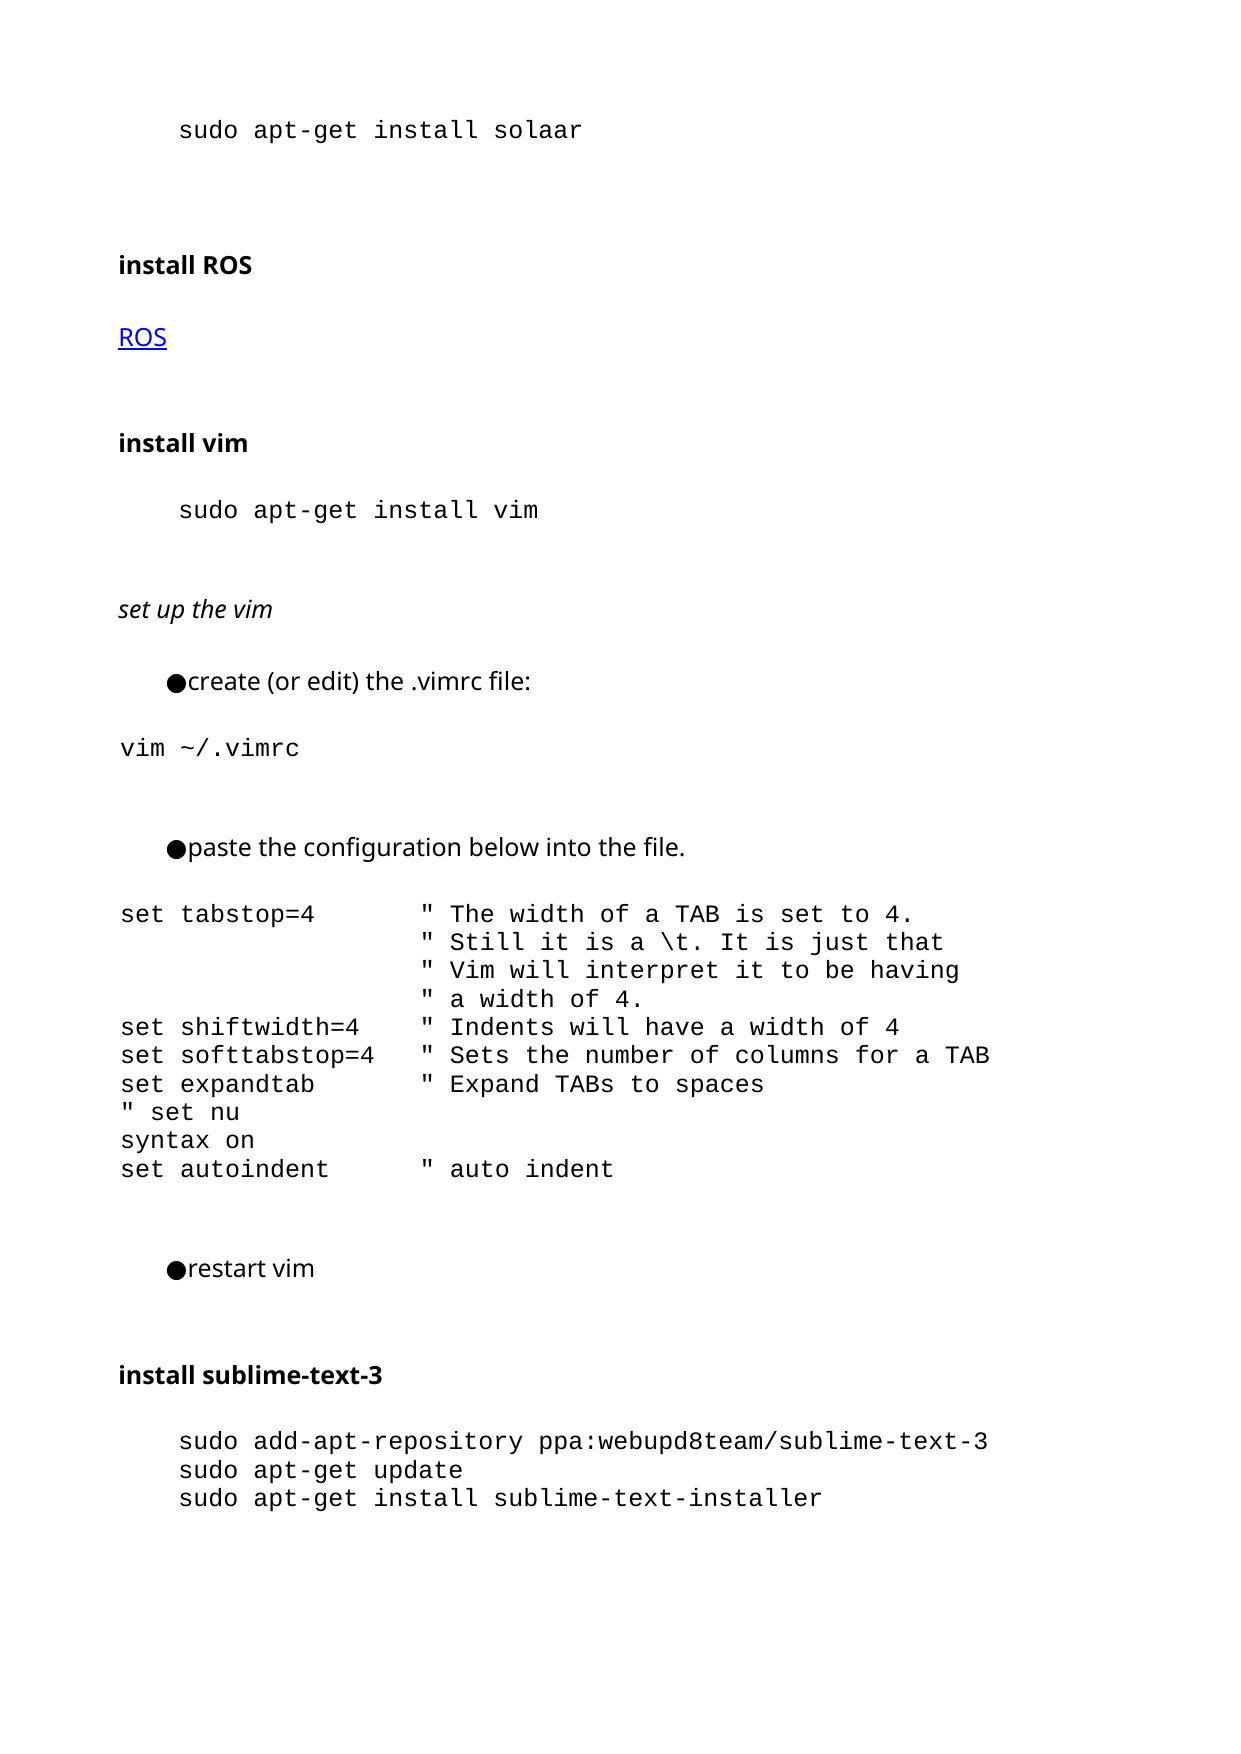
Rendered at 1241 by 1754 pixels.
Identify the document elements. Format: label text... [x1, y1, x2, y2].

text install vim [118, 426, 1122, 460]
text set tabstop=4 " The width of a TAB is set to 4. [120, 901, 1122, 929]
text ROS [118, 319, 1122, 353]
text " Vim will interpret it to be having [120, 958, 1122, 986]
text sudo apt-get install solaar [118, 118, 1122, 146]
list restart vim [118, 1251, 1122, 1285]
text " a width of 4. [120, 986, 1122, 1014]
text set softtabstop=4 " Sets the number of columns for a TAB [120, 1043, 1122, 1071]
text sudo apt-get install vim [118, 497, 1122, 526]
text vim ~/.vimrc [120, 735, 1122, 763]
text " Still it is a \t. It is just that [120, 929, 1122, 958]
text set shiftwidth=4 " Indents will have a width of 4 [120, 1014, 1122, 1043]
text sudo apt-get update [118, 1457, 1122, 1486]
text syntax on [120, 1128, 1122, 1156]
text sudo add-apt-repository ppa:webupd8team/sublime-text-3 [118, 1429, 1122, 1457]
text set autoindent " auto indent [120, 1156, 1122, 1184]
text set up the vim [118, 592, 1122, 626]
text install sublime-text-3 [118, 1357, 1122, 1391]
text sudo apt-get install sublime-text-installer [118, 1486, 1122, 1514]
text " set nu [120, 1099, 1122, 1128]
text install ROS [118, 248, 1122, 282]
list create (or edit) the .vimrc file: [118, 663, 1122, 698]
text set expandtab " Expand TABs to spaces [120, 1071, 1122, 1099]
list paste the configuration below into the file. [118, 830, 1122, 864]
